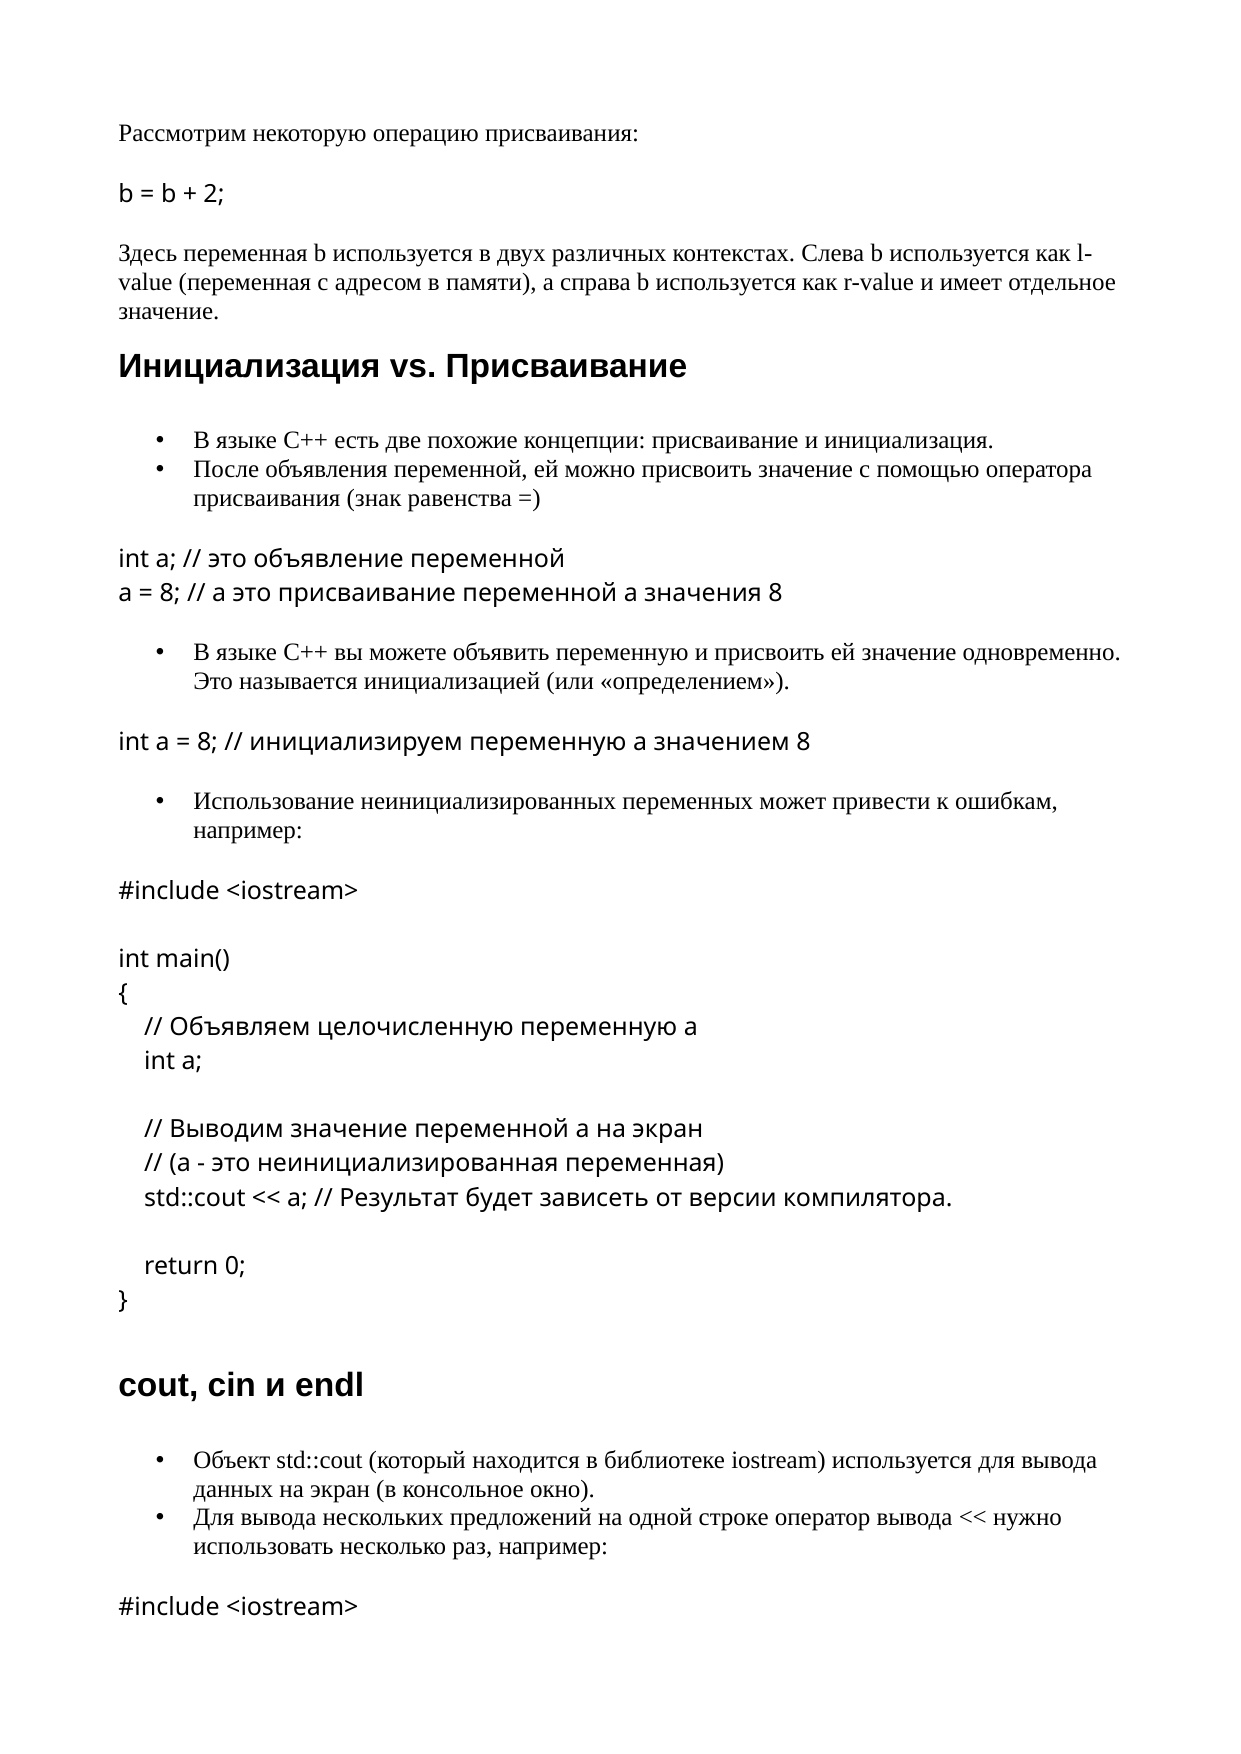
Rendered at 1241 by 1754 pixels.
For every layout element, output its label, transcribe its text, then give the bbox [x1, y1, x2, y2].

text } [118, 1281, 1122, 1315]
text #include <iostream> [118, 873, 1122, 907]
text { [118, 975, 1122, 1009]
list В языке C++ есть две похожие концепции: присваивание и инициализация. [156, 425, 1122, 454]
text Здесь переменная b используется в двух различных контекстах. Слева b используется как l-value (переменная с адресом в памяти), а справа b используется как r-value и имеет отдельное значение. [118, 238, 1122, 325]
text // Объявляем целочисленную переменную a [118, 1009, 1122, 1043]
text // Выводим значение переменной a на экран [118, 1111, 1122, 1145]
text int a; // это объявление переменной [118, 540, 1122, 574]
text return 0; [118, 1247, 1122, 1281]
text int main() [118, 941, 1122, 975]
text #include <iostream> [118, 1589, 1122, 1623]
list Для вывода нескольких предложений на одной строке оператор вывода << нужно использовать несколько раз, например: [156, 1502, 1122, 1560]
text b = b + 2; [118, 176, 1122, 210]
text std::cout << a; // Результат будет зависеть от версии компилятора. [118, 1179, 1122, 1213]
text // (a - это неинициализированная переменная) [118, 1145, 1122, 1179]
text Рассмотрим некоторую операцию присваивания: [118, 118, 1122, 147]
list Объект std::cout (который находится в библиотеке iostream) используется для вывода данных на экран (в консольное окно). [156, 1445, 1122, 1502]
subtitle Инициализация vs. Присваивание [118, 346, 1122, 384]
text int a; [118, 1043, 1122, 1077]
list Использование неинициализированных переменных может привести к ошибкам, например: [156, 786, 1122, 844]
list После объявления переменной, ей можно присвоить значение с помощью оператора присваивания (знак равенства =) [156, 454, 1122, 512]
subtitle cout, cin и endl [118, 1365, 1122, 1404]
text a = 8; // а это присваивание переменной a значения 8 [118, 574, 1122, 608]
list В языке C++ вы можете объявить переменную и присвоить ей значение одновременно. Это называется инициализацией (или «определением»). [156, 637, 1122, 695]
text int a = 8; // инициализируем переменную a значением 8 [118, 723, 1122, 758]
